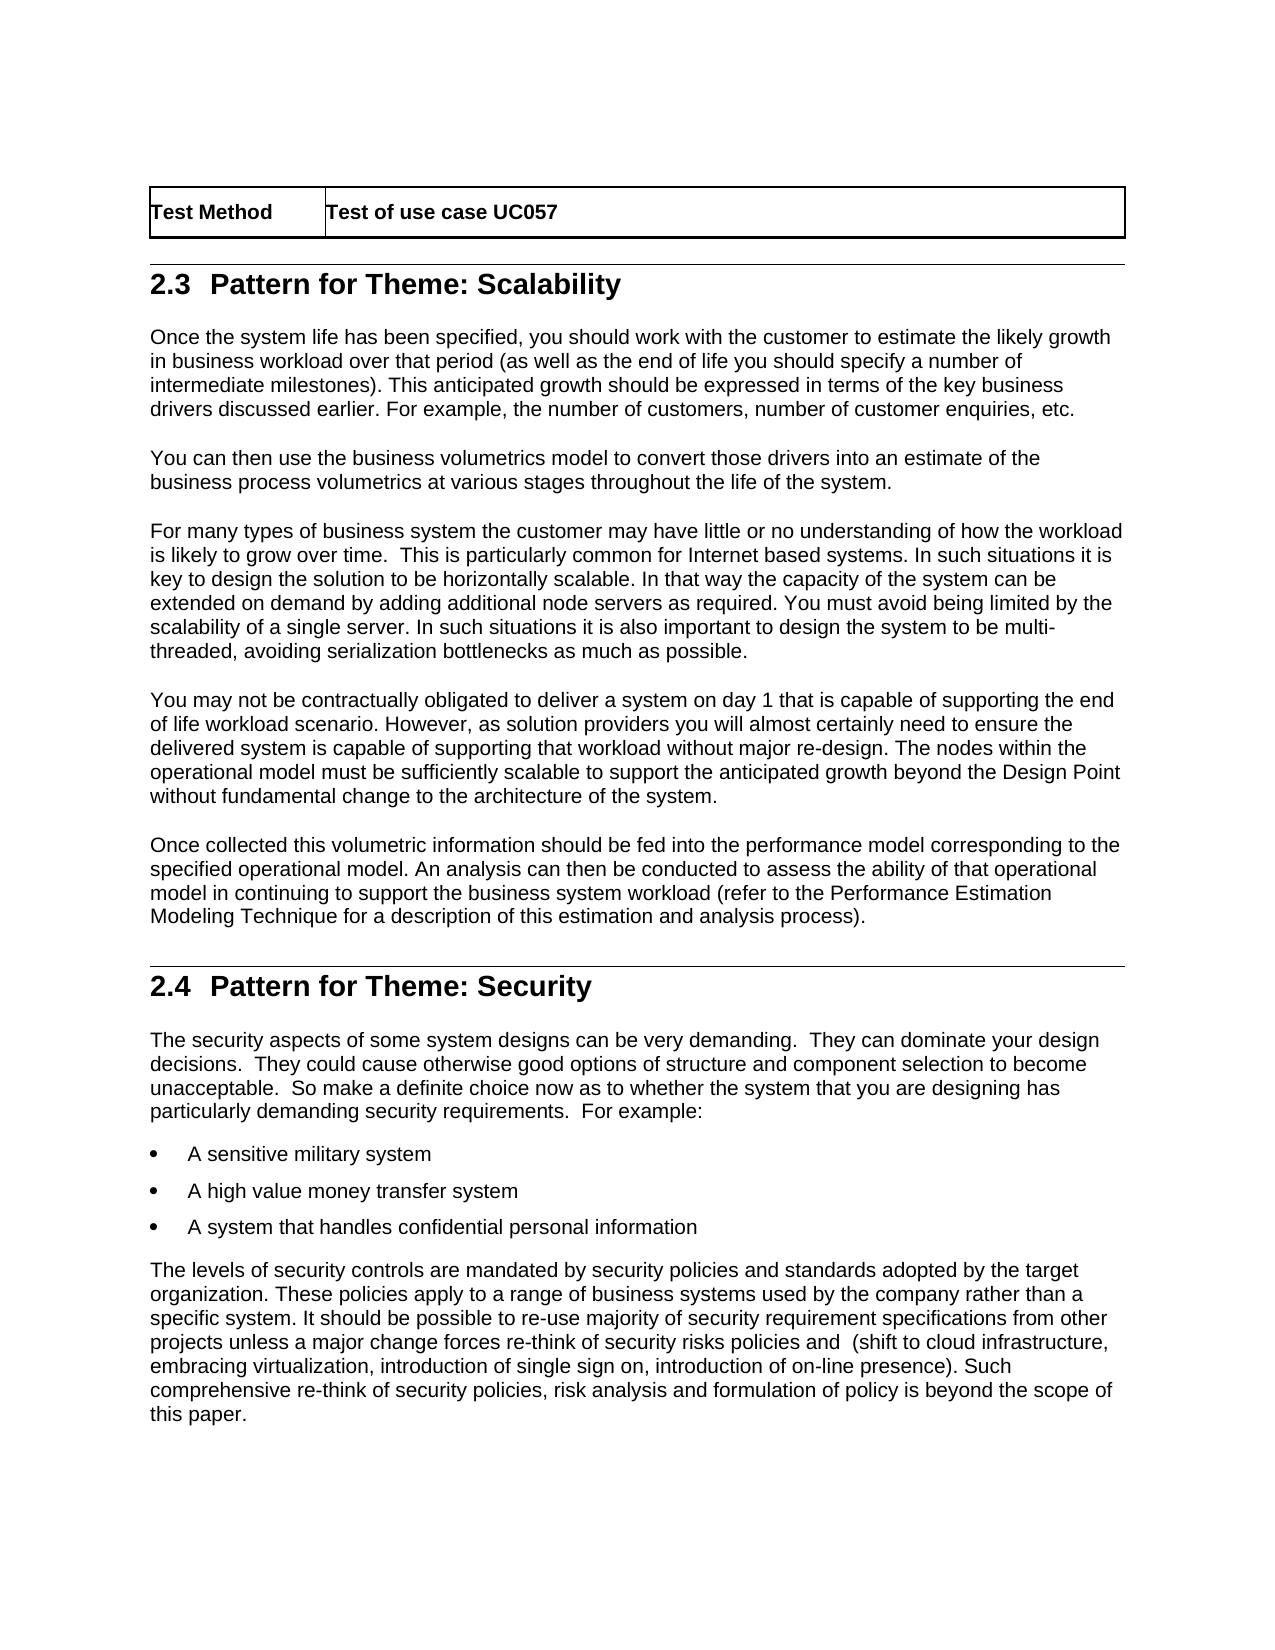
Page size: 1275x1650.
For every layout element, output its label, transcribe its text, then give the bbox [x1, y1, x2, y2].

list A high value money transfer system [150, 1179, 1125, 1203]
text The security aspects of some system designs can be very demanding. They can dominate your design decisions. They could cause otherwise good options of structure and component selection to become unacceptable. So make a definite choice now as to whether the system that you are designing has particularly demanding security requirements. For example: [150, 1027, 1125, 1123]
text You can then use the business volumetrics model to convert those drivers into an estimate of the business process volumetrics at various stages throughout the life of the system. [150, 446, 1125, 494]
text For many types of business system the customer may have little or no understanding of how the workload is likely to grow over time. This is particularly common for Internet based systems. In such situations it is key to design the solution to be horizontally scalable. In that way the capacity of the system can be extended on demand by adding additional node servers as required. You must avoid being limited by the scalability of a single server. In such situations it is also important to design the system to be multi-threaded, avoiding serialization bottlenecks as much as possible. [150, 519, 1125, 663]
text You may not be contractually obligated to deliver a system on day 1 that is capable of supporting the end of life workload scenario. However, as solution providers you will almost certainly need to ensure the delivered system is capable of supporting that workload without major re-design. The nodes within the operational model must be sufficiently scalable to support the anticipated growth beyond the Design Point without fundamental change to the architecture of the system. [150, 688, 1125, 807]
list A sensitive military system [150, 1142, 1125, 1166]
list A system that handles confidential personal information [150, 1215, 1125, 1239]
list Pattern for Theme: Scalability [150, 265, 1125, 300]
text The levels of security controls are mandated by security policies and standards adopted by the target organization. These policies apply to a range of business systems used by the company rather than a specific system. It should be possible to re-use majority of security requirement specifications from other projects unless a major change forces re-think of security risks policies and (shift to cloud infrastructure, embracing virtualization, introduction of single sign on, introduction of on-line presence). Such comprehensive re-think of security policies, risk analysis and formulation of policy is beyond the scope of this paper. [150, 1258, 1125, 1426]
text Once the system life has been specified, you should work with the customer to estimate the likely growth in business workload over that period (as well as the end of life you should specify a number of intermediate milestones). This anticipated growth should be expressed in terms of the key business drivers discussed earlier. For example, the number of customers, number of customer enquiries, etc. [150, 325, 1125, 421]
list Pattern for Theme: Security [150, 967, 1125, 1002]
text Once collected this volumetric information should be fed into the performance model corresponding to the specified operational model. An analysis can then be conducted to assess the ability of that operational model in continuing to support the business system workload (refer to the Performance Estimation Modeling Technique for a description of this estimation and analysis process). [150, 832, 1125, 928]
table_cell Test of use case UC057 [326, 188, 1124, 236]
table_cell Test Method [151, 188, 325, 236]
